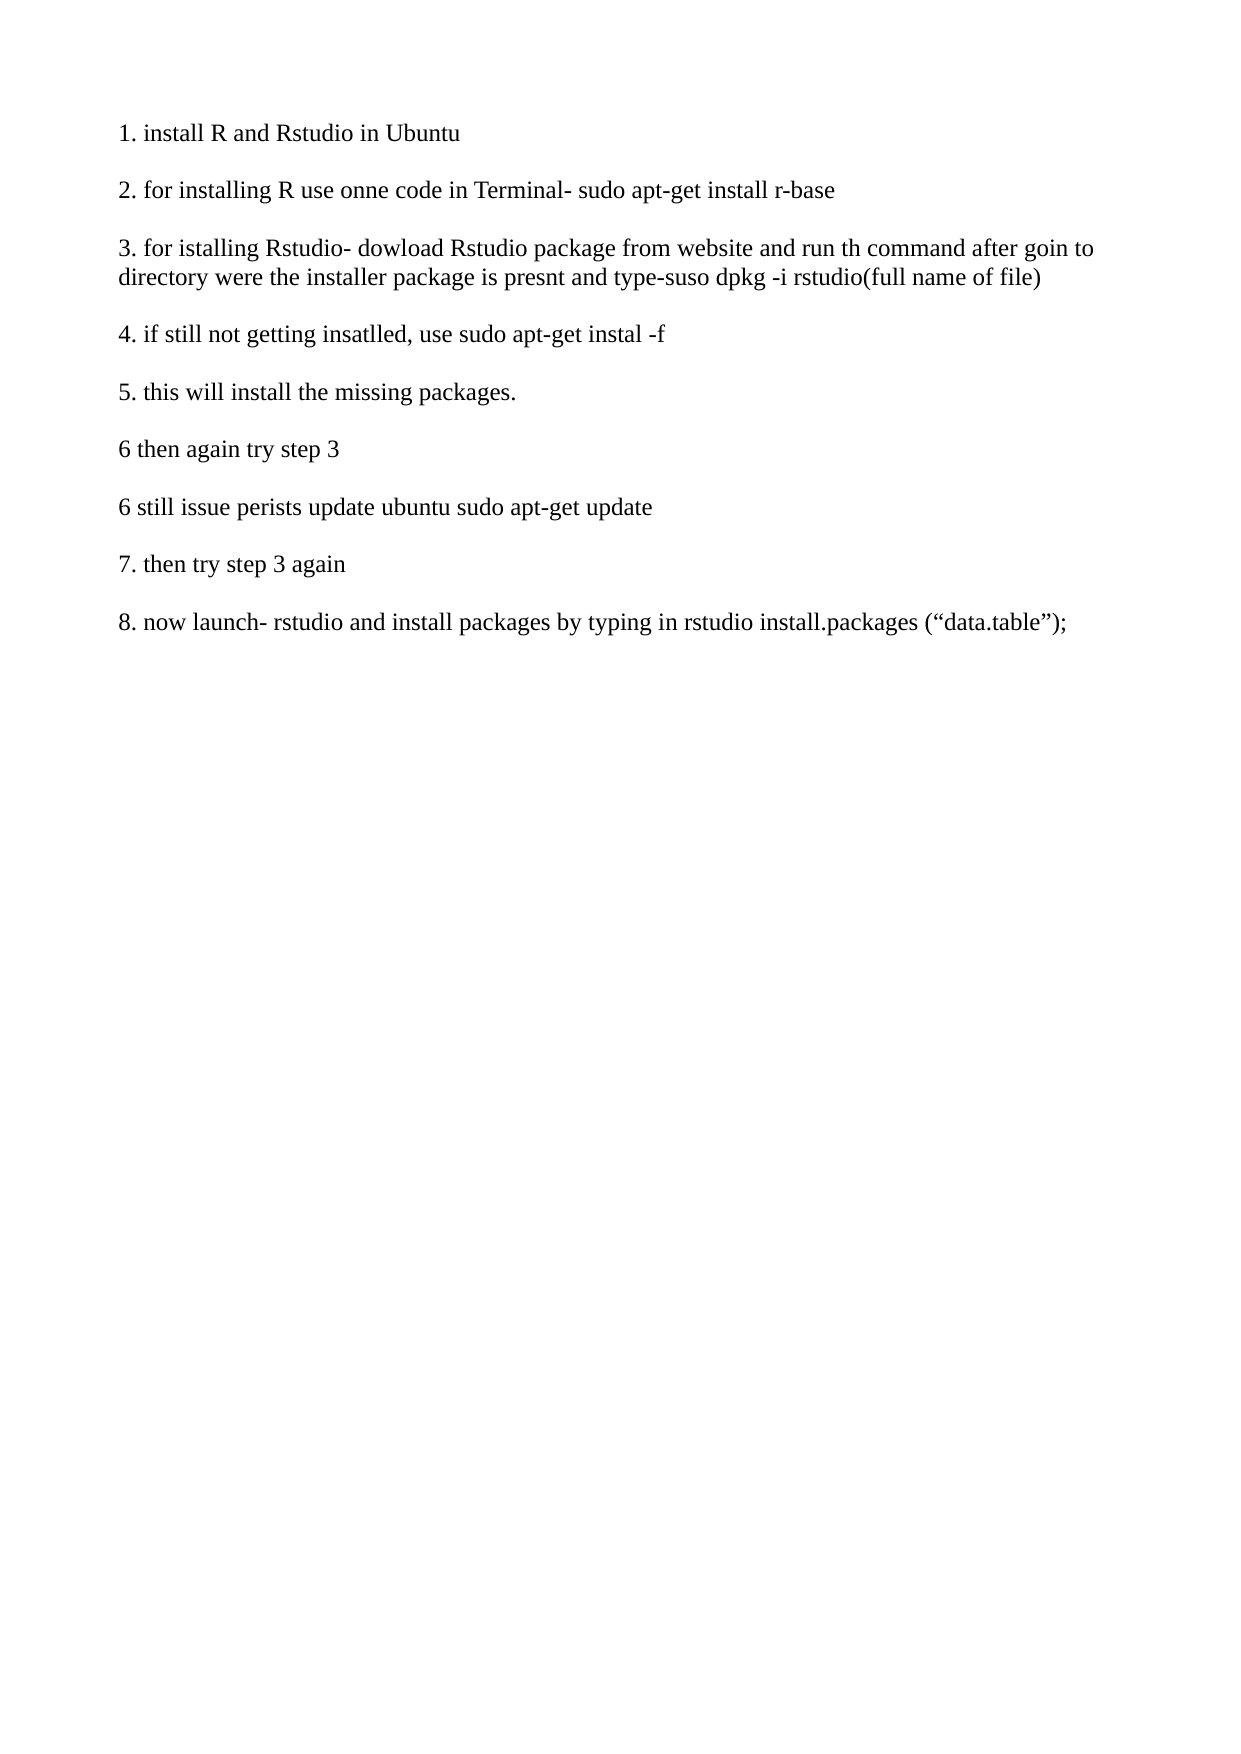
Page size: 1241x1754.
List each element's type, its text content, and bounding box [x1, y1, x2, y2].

text 5. this will install the missing packages. [118, 377, 1122, 406]
text 3. for istalling Rstudio- dowload Rstudio package from website and run th command after goin to directory were the installer package is presnt and type-suso dpkg -i rstudio(full name of file) [118, 233, 1122, 291]
text 4. if still not getting insatlled, use sudo apt-get instal -f [118, 319, 1122, 348]
text 1. install R and Rstudio in Ubuntu [118, 118, 1122, 147]
text 6 then again try step 3 [118, 434, 1122, 463]
text 2. for installing R use onne code in Terminal- sudo apt-get install r-base [118, 176, 1122, 204]
text 6 still issue perists update ubuntu sudo apt-get update [118, 492, 1122, 521]
text 8. now launch- rstudio and install packages by typing in rstudio install.packages (“data.table”); [118, 607, 1122, 636]
text 7. then try step 3 again [118, 549, 1122, 578]
